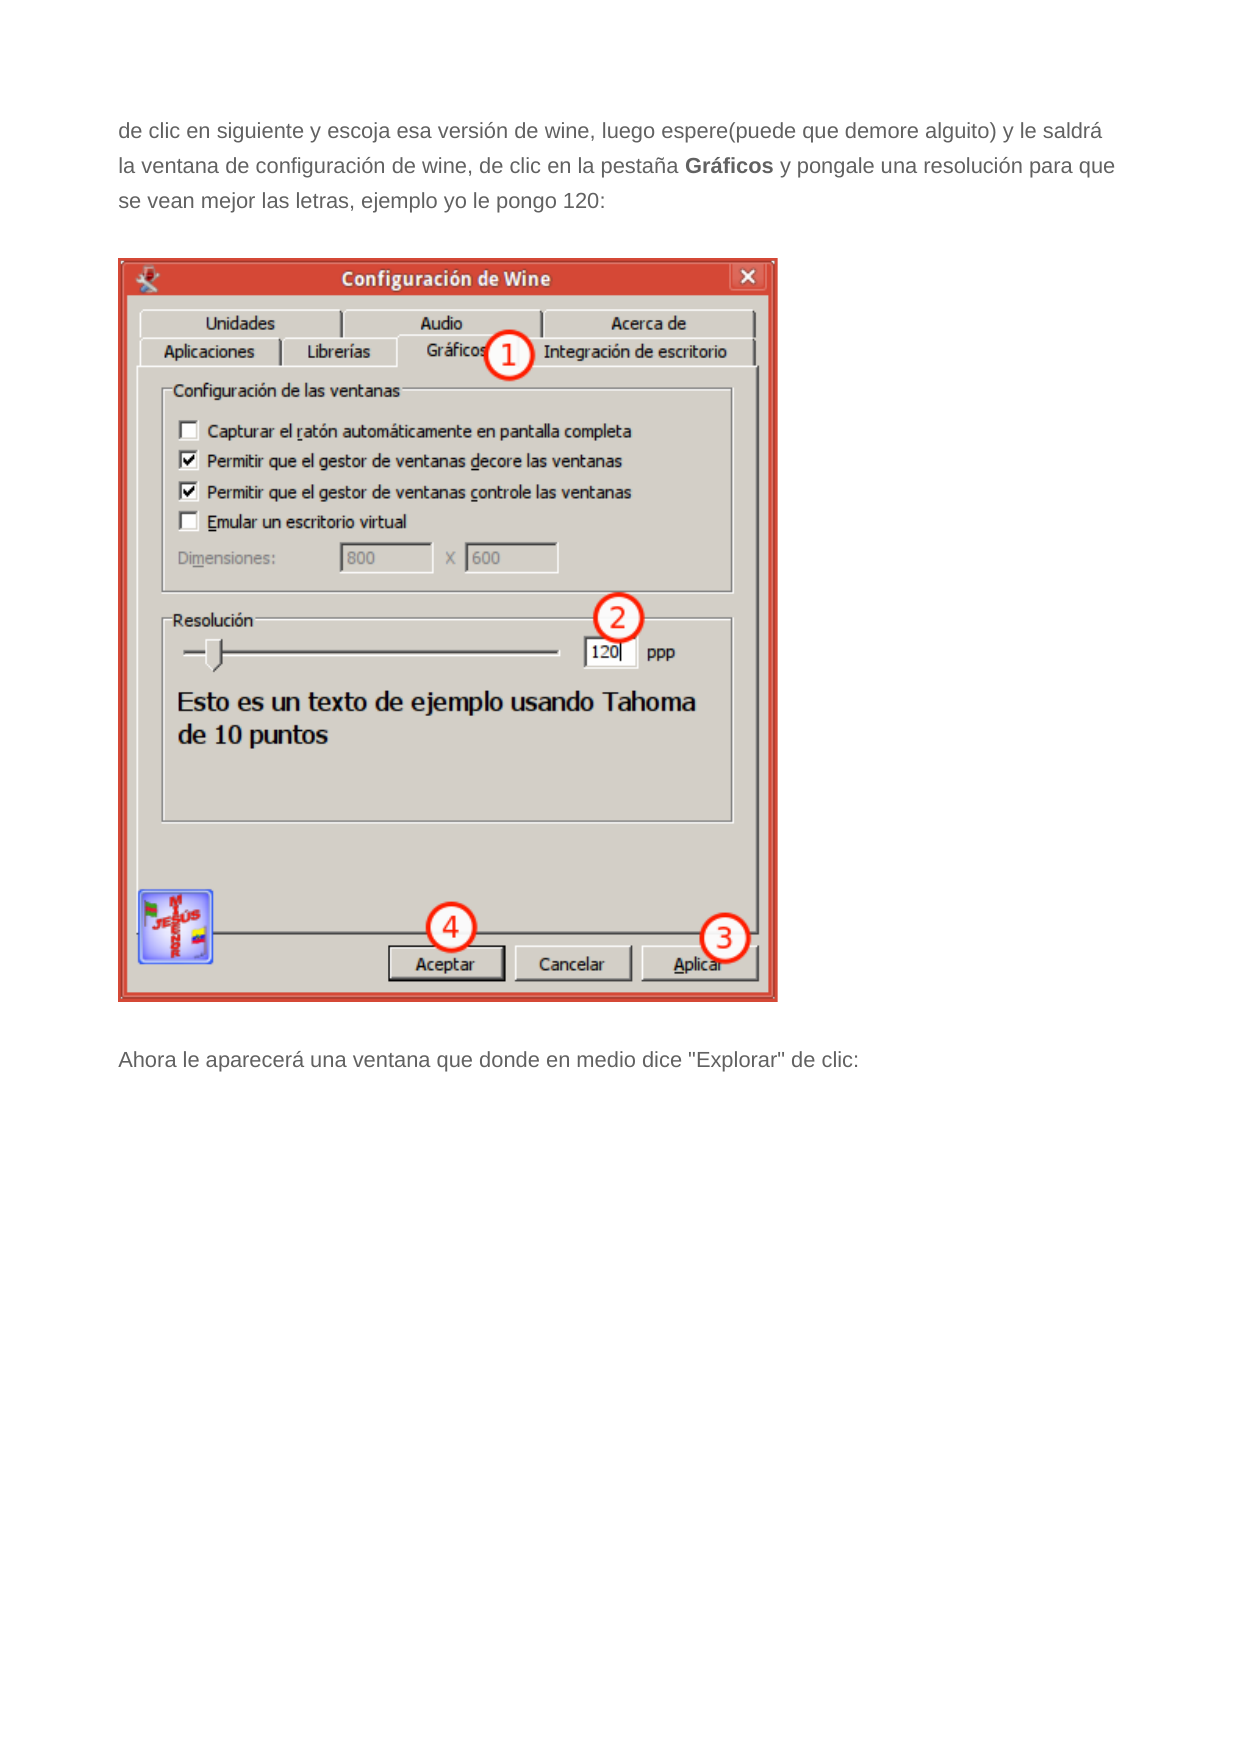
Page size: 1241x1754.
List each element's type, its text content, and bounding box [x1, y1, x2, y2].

text de clic en siguiente y escoja esa versión de wine, luego espere(puede que demore alguito) y le saldrá la ventana de configuración de wine, de clic en la pestaña Gráficos y pongale una resolución para que se vean mejor las letras, ejemplo yo le pongo 120: Ahora le aparecerá una ventana que donde en medio dice "Explorar" de clic: [118, 118, 1122, 1107]
picture [118, 258, 778, 1002]
